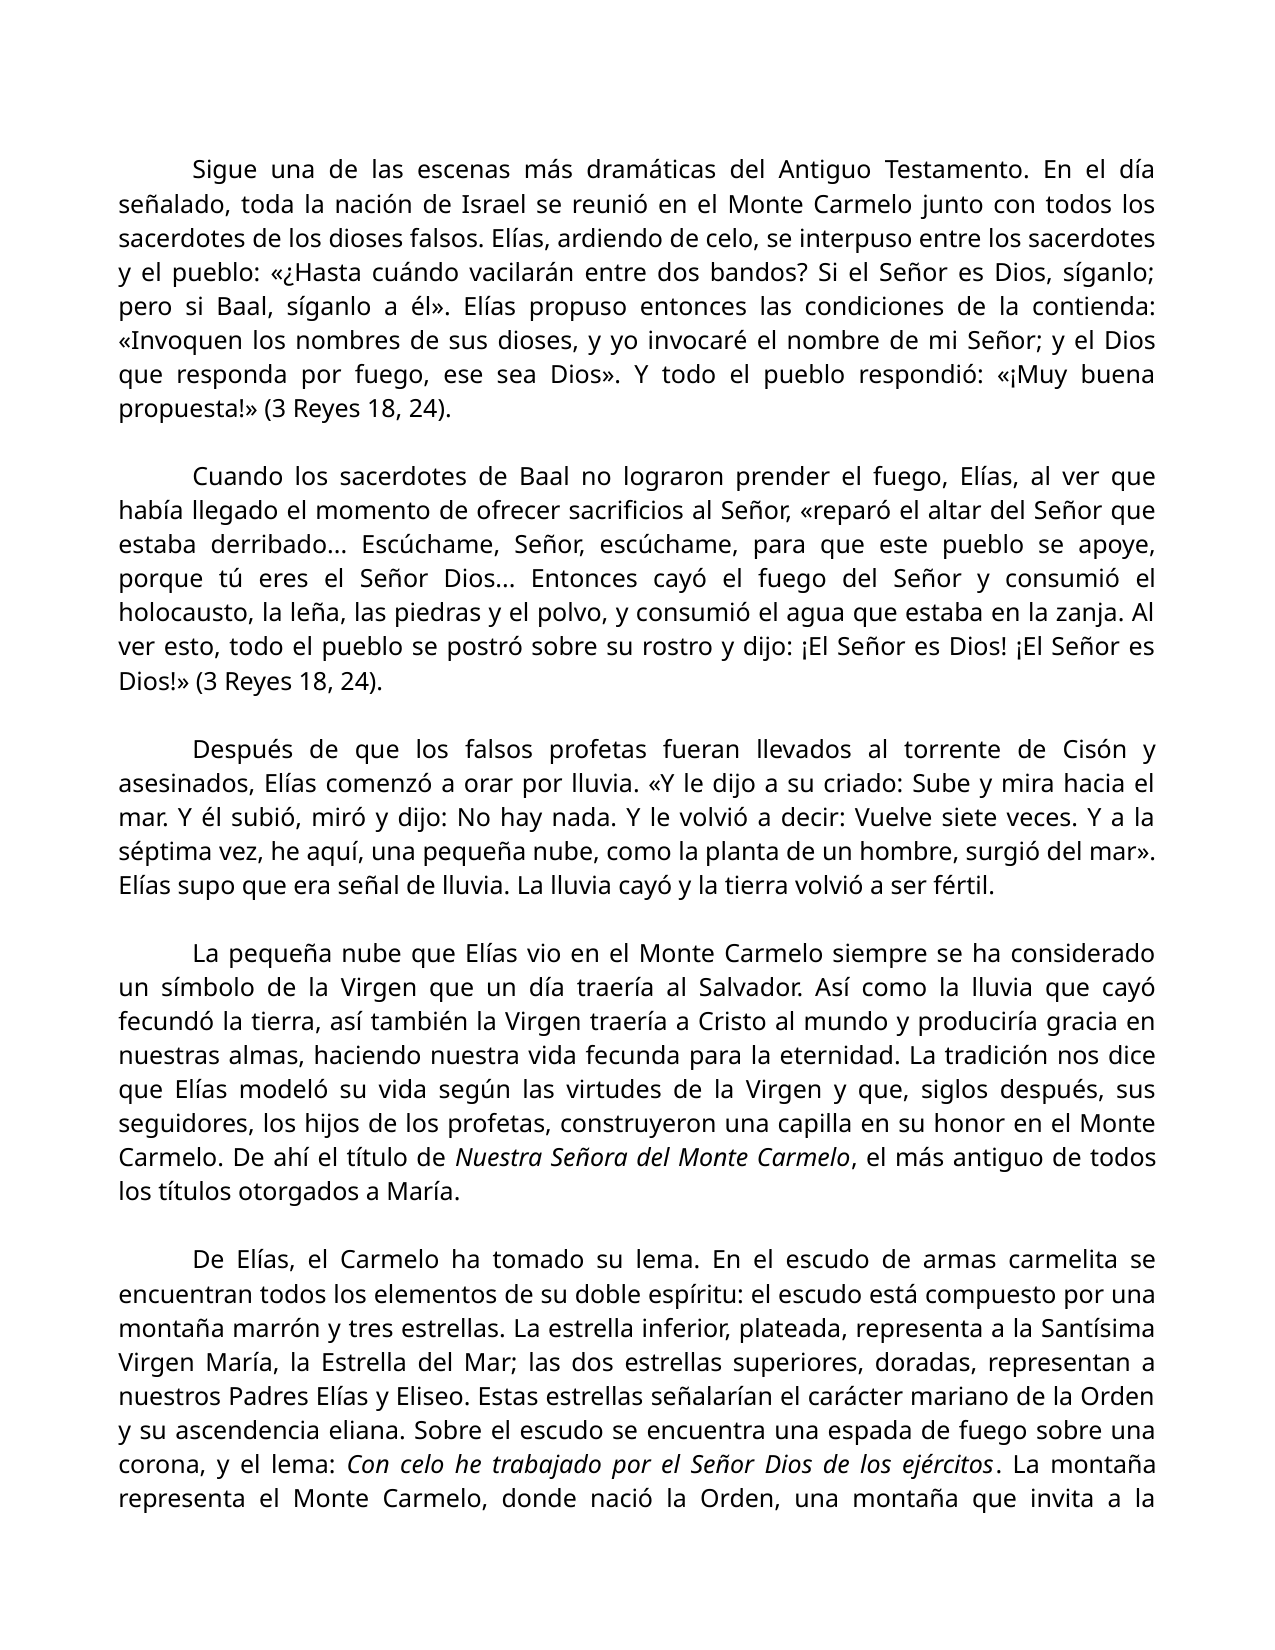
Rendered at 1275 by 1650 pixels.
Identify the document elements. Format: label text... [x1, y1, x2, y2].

text Después de que los falsos profetas fueran llevados al torrente de Cisón y asesinados, Elías comenzó a orar por lluvia. «Y le dijo a su criado: Sube y mira hacia el mar. Y él subió, miró y dijo: No hay nada. Y le volvió a decir: Vuelve siete veces. Y a la séptima vez, he aquí, una pequeña nube, como la planta de un hombre, surgió del mar». Elías supo que era señal de lluvia. La lluvia cayó y la tierra volvió a ser fértil. [118, 731, 1157, 902]
text Cuando los sacerdotes de Baal no lograron prender el fuego, Elías, al ver que había llegado el momento de ofrecer sacrificios al Señor, «reparó el altar del Señor que estaba derribado... Escúchame, Señor, escúchame, para que este pueblo se apoye, porque tú eres el Señor Dios... Entonces cayó el fuego del Señor y consumió el holocausto, la leña, las piedras y el polvo, y consumió el agua que estaba en la zanja. Al ver esto, todo el pueblo se postró sobre su rostro y dijo: ¡El Señor es Dios! ¡El Señor es Dios!» (3 Reyes 18, 24). [118, 459, 1157, 697]
text La pequeña nube que Elías vio en el Monte Carmelo siempre se ha considerado un símbolo de la Virgen que un día traería al Salvador. Así como la lluvia que cayó fecundó la tierra, así también la Virgen traería a Cristo al mundo y produciría gracia en nuestras almas, haciendo nuestra vida fecunda para la eternidad. La tradición nos dice que Elías modeló su vida según las virtudes de la Virgen y que, siglos después, sus seguidores, los hijos de los profetas, construyeron una capilla en su honor en el Monte Carmelo. De ahí el título de Nuestra Señora del Monte Carmelo, el más antiguo de todos los títulos otorgados a María. [118, 936, 1157, 1208]
text De Elías, el Carmelo ha tomado su lema. En el escudo de armas carmelita se encuentran todos los elementos de su doble espíritu: el escudo está compuesto por una montaña marrón y tres estrellas. La estrella inferior, plateada, representa a la Santísima Virgen María, la Estrella del Mar; las dos estrellas superiores, doradas, representan a nuestros Padres Elías y Eliseo. Estas estrellas señalarían el carácter mariano de la Orden y su ascendencia eliana. Sobre el escudo se encuentra una espada de fuego sobre una corona, y el lema: Con celo he trabajado por el Señor Dios de los ejércitos. La montaña representa el Monte Carmelo, donde nació la Orden, una montaña que invita a la [118, 1242, 1157, 1515]
text Sigue una de las escenas más dramáticas del Antiguo Testamento. En el día señalado, toda la nación de Israel se reunió en el Monte Carmelo junto con todos los sacerdotes de los dioses falsos. Elías, ardiendo de celo, se interpuso entre los sacerdotes y el pueblo: «¿Hasta cuándo vacilarán entre dos bandos? Si el Señor es Dios, síganlo; pero si Baal, síganlo a él». Elías propuso entonces las condiciones de la contienda: «Invoquen los nombres de sus dioses, y yo invocaré el nombre de mi Señor; y el Dios que responda por fuego, ese sea Dios». Y todo el pueblo respondió: «¡Muy buena propuesta!» (3 Reyes 18, 24). [118, 152, 1157, 425]
